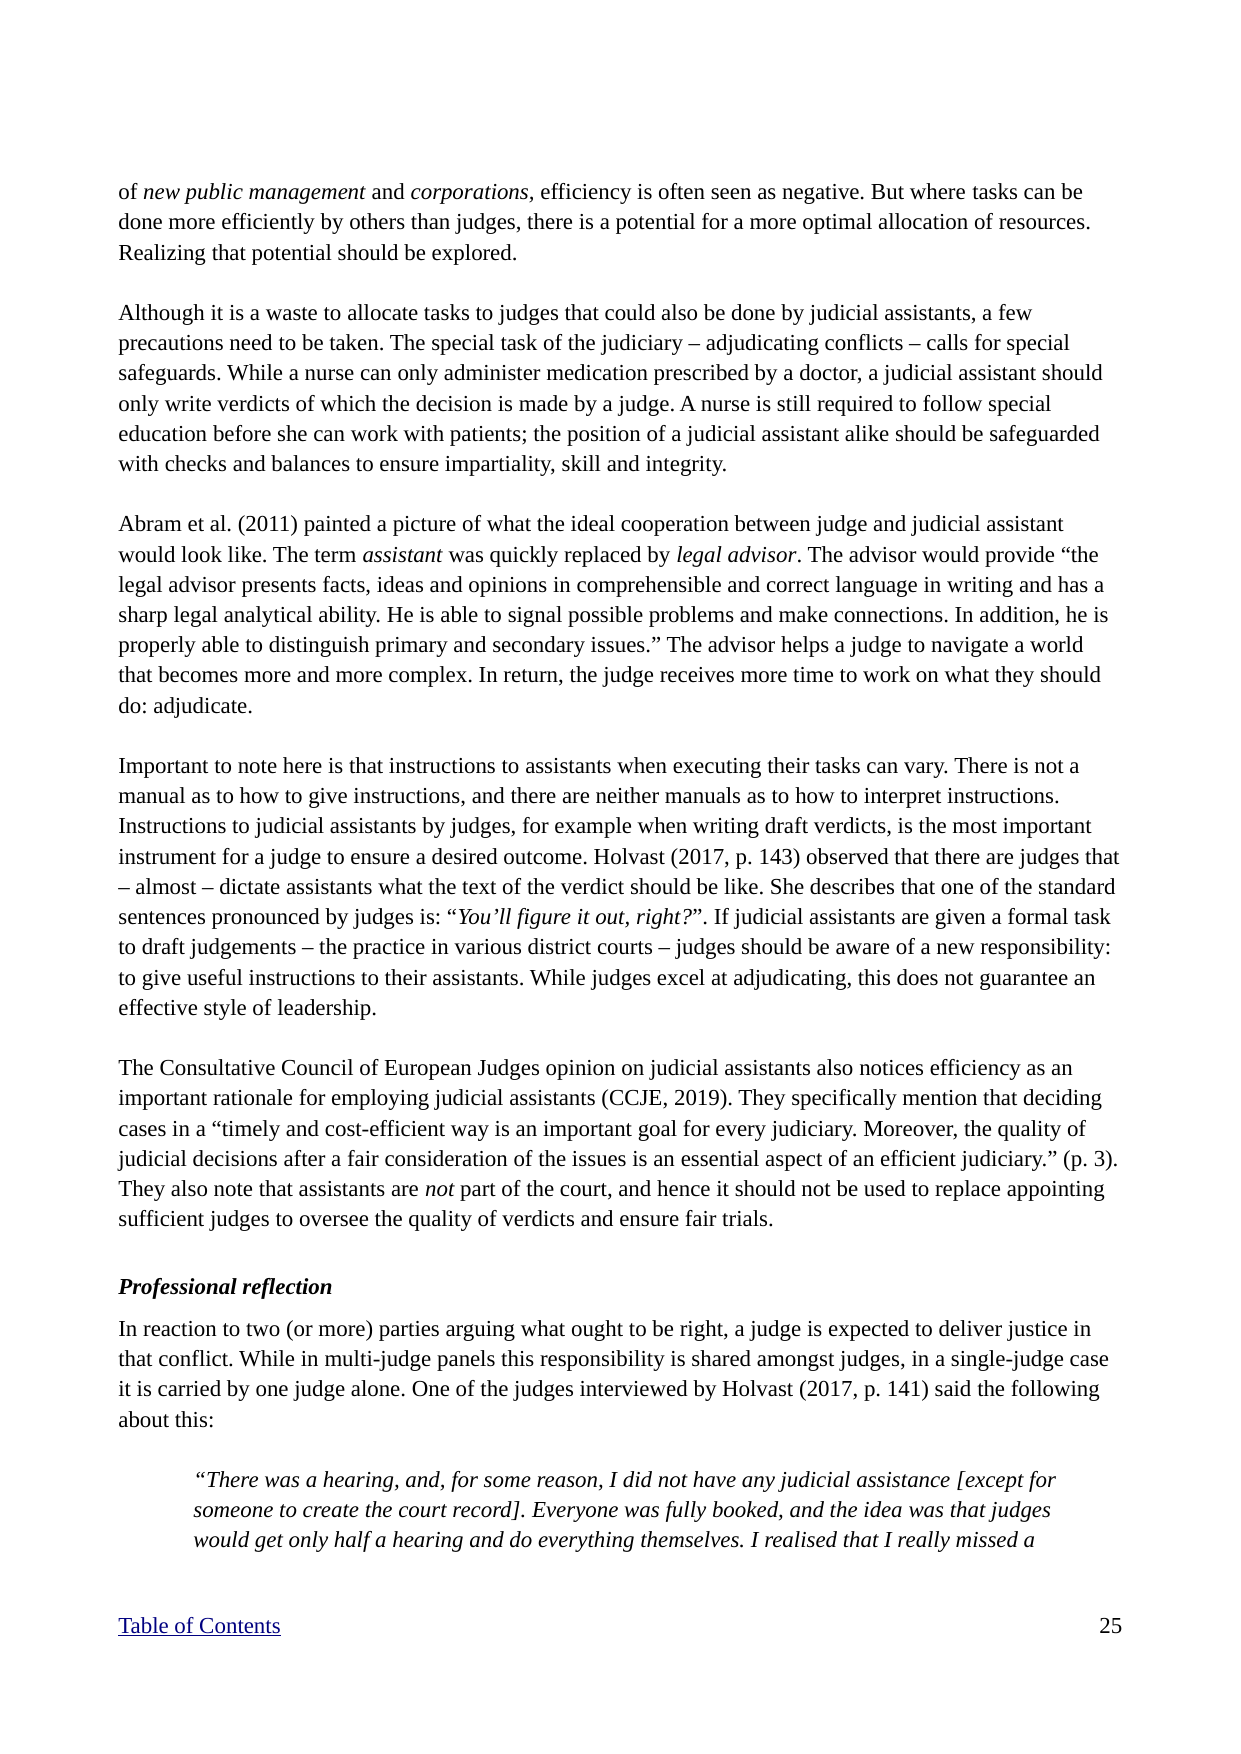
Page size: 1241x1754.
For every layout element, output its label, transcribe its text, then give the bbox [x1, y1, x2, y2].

subtitle Professional reflection [118, 1273, 1122, 1299]
text “There was a hearing, and, for some reason, I did not have any judicial assistance [except for someone to create the court record]. Everyone was fully booked, and the idea was that judges would get only half a hearing and do everything themselves. I realised that I really missed a [193, 1466, 1076, 1553]
text In reaction to two (or more) parties arguing what ought to be right, a judge is expected to deliver justice in that conflict. While in multi-judge panels this responsibility is shared amongst judges, in a single-judge case it is carried by one judge alone. One of the judges interviewed by Holvast (2017, p. 141) said the following about this: [118, 1315, 1122, 1432]
text of new public management and corporations, efficiency is often seen as negative. But where tasks can be done more efficiently by others than judges, there is a potential for a more optimal allocation of resources. Realizing that potential should be explored. [118, 178, 1122, 265]
text Important to note here is that instructions to assistants when executing their tasks can vary. There is not a manual as to how to give instructions, and there are neither manuals as to how to interpret instructions. Instructions to judicial assistants by judges, for example when writing draft verdicts, is the most important instrument for a judge to ensure a desired outcome. Holvast (2017, p. 143) observed that there are judges that – almost – dictate assistants what the text of the verdict should be like. She describes that one of the standard sentences pronounced by judges is: “You’ll figure it out, right?”. If judicial assistants are given a formal task to draft judgements – the practice in various district courts – judges should be aware of a new responsibility: to give useful instructions to their assistants. While judges excel at adjudicating, this does not guarantee an effective style of leadership. [118, 752, 1122, 1020]
text The Consultative Council of European Judges opinion on judicial assistants also notices efficiency as an important rationale for employing judicial assistants (CCJE, 2019). They specifically mention that deciding cases in a “timely and cost-efficient way is an important goal for every judiciary. Moreover, the quality of judicial decisions after a fair consideration of the issues is an essential aspect of an efficient judiciary.” (p. 3). They also note that assistants are not part of the court, and hence it should not be used to replace appointing sufficient judges to oversee the quality of verdicts and ensure fair trials. [118, 1054, 1122, 1232]
text Although it is a waste to allocate tasks to judges that could also be done by judicial assistants, a few precautions need to be taken. The special task of the judiciary – adjudicating conflicts – calls for special safeguards. While a nurse can only administer medication prescribed by a doctor, a judicial assistant should only write verdicts of which the decision is made by a judge. A nurse is still required to follow special education before she can work with patients; the position of a judicial assistant alike should be safeguarded with checks and balances to ensure impartiality, skill and integrity. [118, 299, 1122, 476]
text Abram et al. (2011) painted a picture of what the ideal cooperation between judge and judicial assistant would look like. The term assistant was quickly replaced by legal advisor. The advisor would provide “the legal advisor presents facts, ideas and opinions in comprehensible and correct language in writing and has a sharp legal analytical ability. He is able to signal possible problems and make connections. In addition, he is properly able to distinguish primary and secondary issues.” The advisor helps a judge to navigate a world that becomes more and more complex. In return, the judge receives more time to work on what they should do: adjudicate. [118, 510, 1122, 718]
